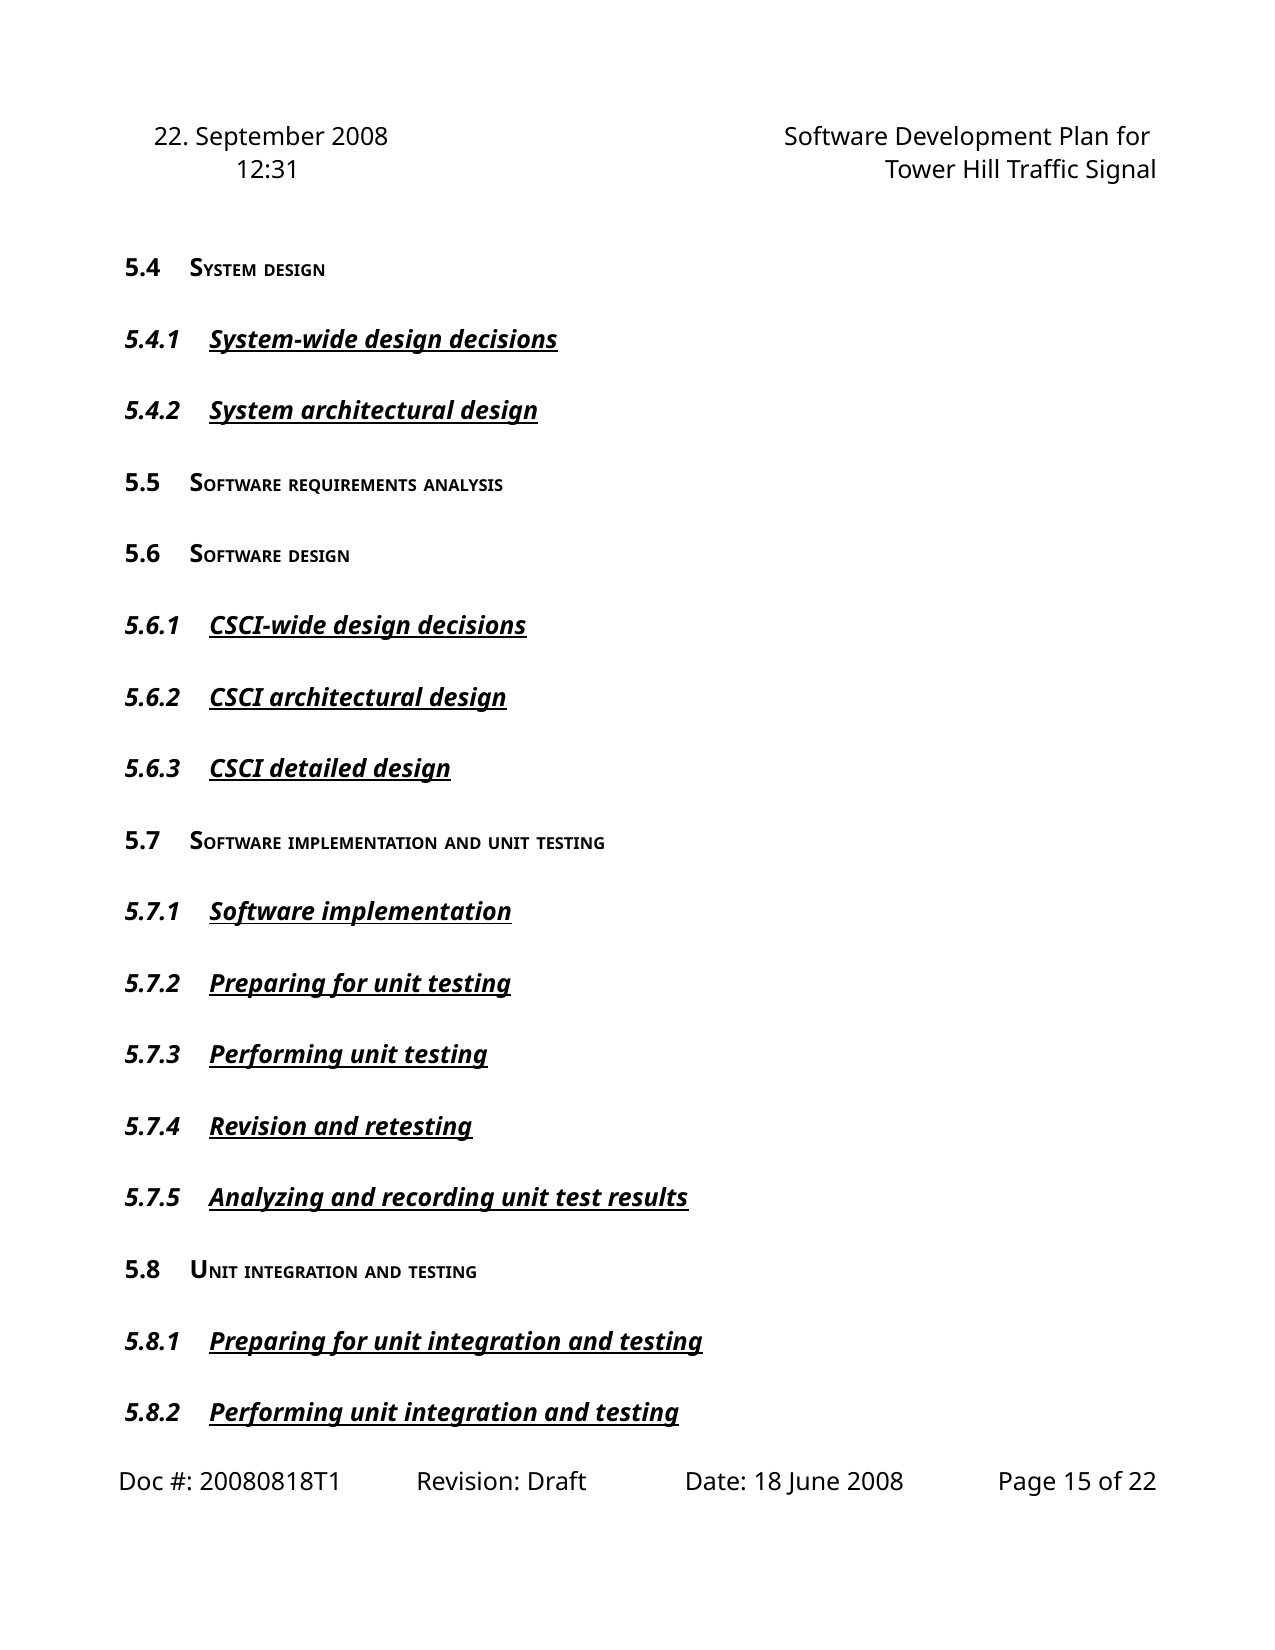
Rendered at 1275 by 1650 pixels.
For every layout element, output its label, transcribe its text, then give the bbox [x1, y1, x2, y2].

subtitle Performing unit testing [118, 1037, 1157, 1071]
subtitle CSCI detailed design [118, 751, 1157, 785]
subtitle Software implementation [118, 894, 1157, 928]
subtitle Preparing for unit testing [118, 965, 1157, 999]
subtitle Unit integration and testing [118, 1252, 1157, 1286]
subtitle Analyzing and recording unit test results [118, 1180, 1157, 1214]
subtitle System architectural design [118, 393, 1157, 427]
subtitle System-wide design decisions [118, 321, 1157, 355]
subtitle Software requirements analysis [118, 464, 1157, 498]
subtitle System design [118, 250, 1157, 284]
subtitle Software design [118, 536, 1157, 570]
subtitle Revision and retesting [118, 1108, 1157, 1143]
subtitle CSCI architectural design [118, 679, 1157, 713]
subtitle Preparing for unit integration and testing [118, 1323, 1157, 1357]
subtitle CSCI-wide design decisions [118, 608, 1157, 642]
subtitle Software implementation and unit testing [118, 822, 1157, 856]
subtitle Performing unit integration and testing [118, 1395, 1157, 1429]
